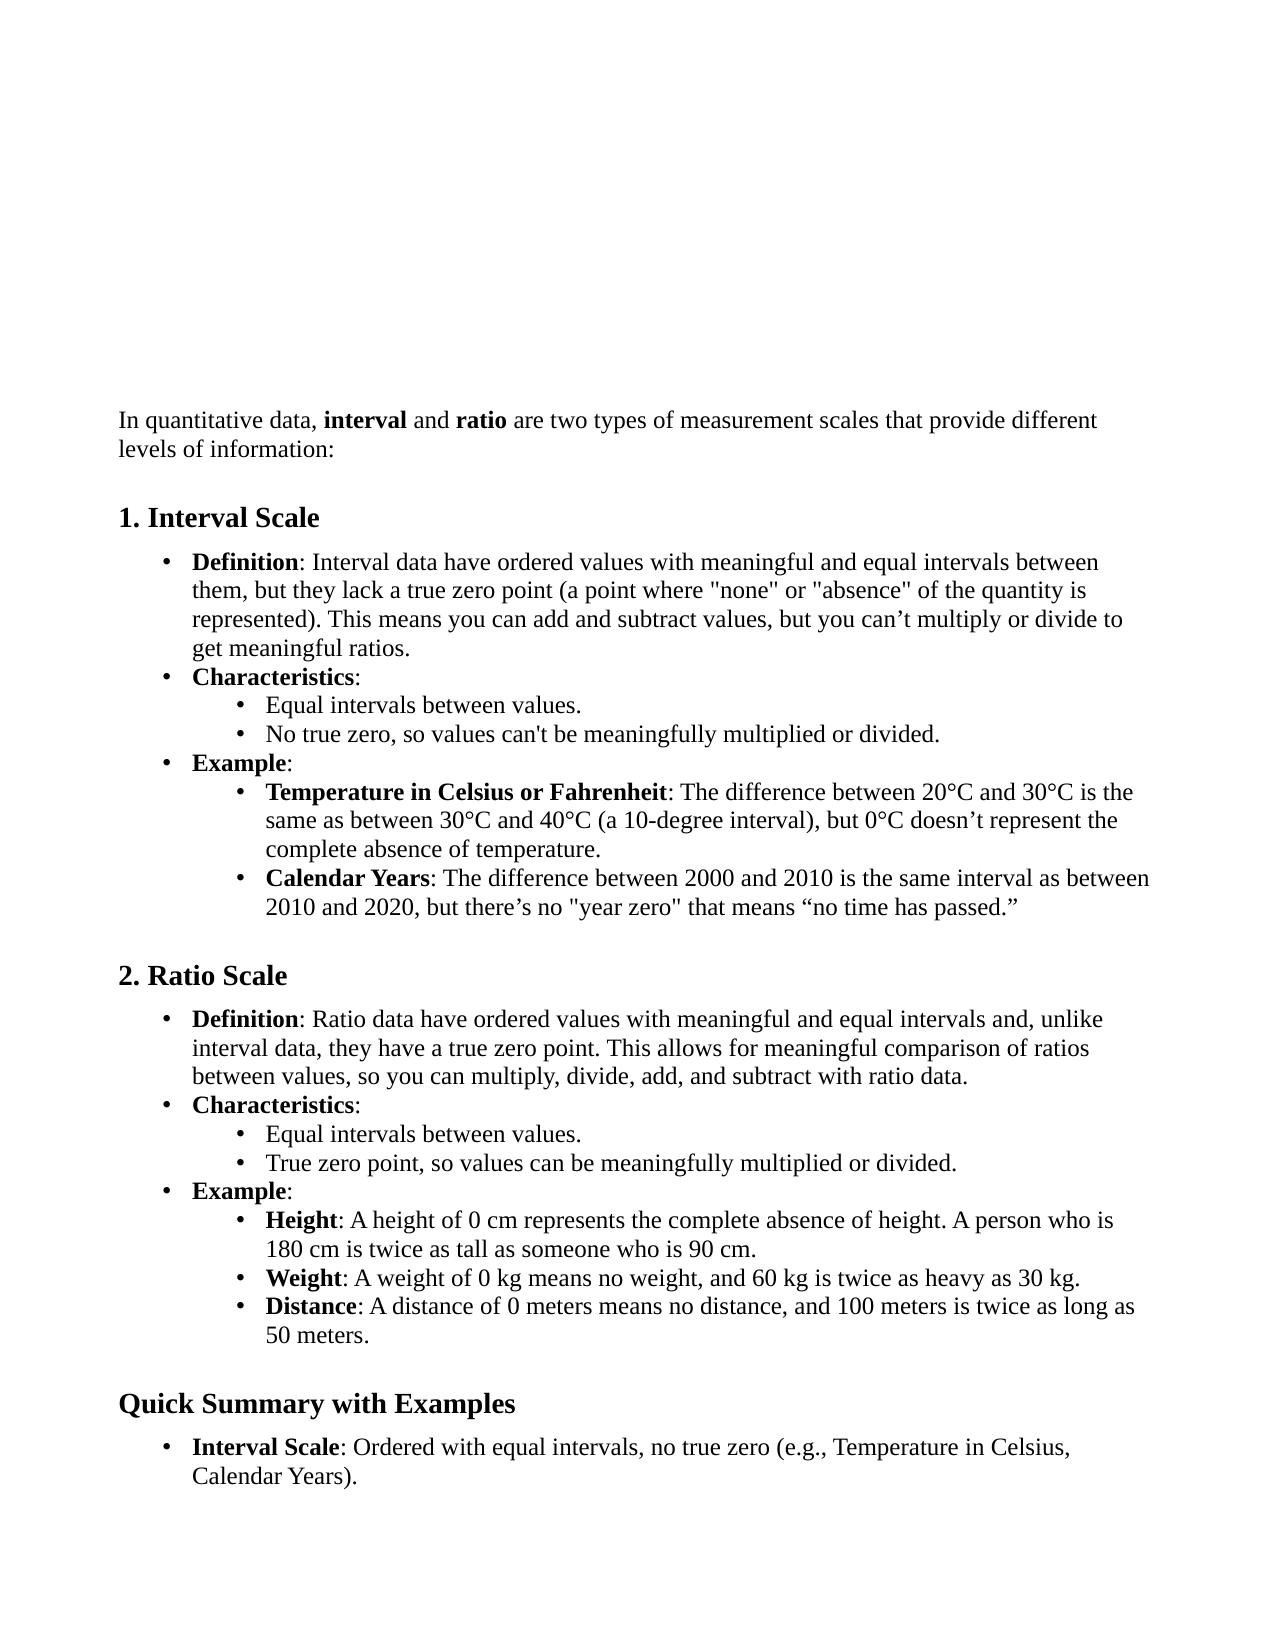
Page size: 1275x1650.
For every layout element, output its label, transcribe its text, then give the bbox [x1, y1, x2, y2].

list Example: [162, 1176, 1157, 1205]
subtitle Quick Summary with Examples [118, 1386, 1157, 1420]
list Temperature in Celsius or Fahrenheit: The difference between 20°C and 30°C is the same as between 30°C and 40°C (a 10-degree interval), but 0°C doesn’t represent the complete absence of temperature. [236, 777, 1157, 863]
list Interval Scale: Ordered with equal intervals, no true zero (e.g., Temperature in Celsius, Calendar Years). [162, 1432, 1157, 1490]
list Equal intervals between values. [236, 690, 1157, 719]
list Characteristics: [162, 662, 1157, 690]
text In quantitative data, interval and ratio are two types of measurement scales that provide different levels of information: [118, 406, 1157, 463]
list True zero point, so values can be meaningfully multiplied or divided. [236, 1148, 1157, 1176]
list Calendar Years: The difference between 2000 and 2010 is the same interval as between 2010 and 2020, but there’s no "year zero" that means “no time has passed.” [236, 863, 1157, 920]
list Characteristics: [162, 1090, 1157, 1119]
list Definition: Interval data have ordered values with meaningful and equal intervals between them, but they lack a true zero point (a point where "none" or "absence" of the quantity is represented). This means you can add and subtract values, but you can’t multiply or divide to get meaningful ratios. [162, 547, 1157, 662]
list Definition: Ratio data have ordered values with meaningful and equal intervals and, unlike interval data, they have a true zero point. This allows for meaningful comparison of ratios between values, so you can multiply, divide, add, and subtract with ratio data. [162, 1004, 1157, 1090]
subtitle 1. Interval Scale [118, 501, 1157, 534]
subtitle 2. Ratio Scale [118, 958, 1157, 991]
list Equal intervals between values. [236, 1119, 1157, 1148]
list Example: [162, 748, 1157, 777]
list Weight: A weight of 0 kg means no weight, and 60 kg is twice as heavy as 30 kg. [236, 1263, 1157, 1291]
list No true zero, so values can't be meaningfully multiplied or divided. [236, 719, 1157, 748]
list Height: A height of 0 cm represents the complete absence of height. A person who is 180 cm is twice as tall as someone who is 90 cm. [236, 1205, 1157, 1263]
list Distance: A distance of 0 meters means no distance, and 100 meters is twice as long as 50 meters. [236, 1291, 1157, 1349]
